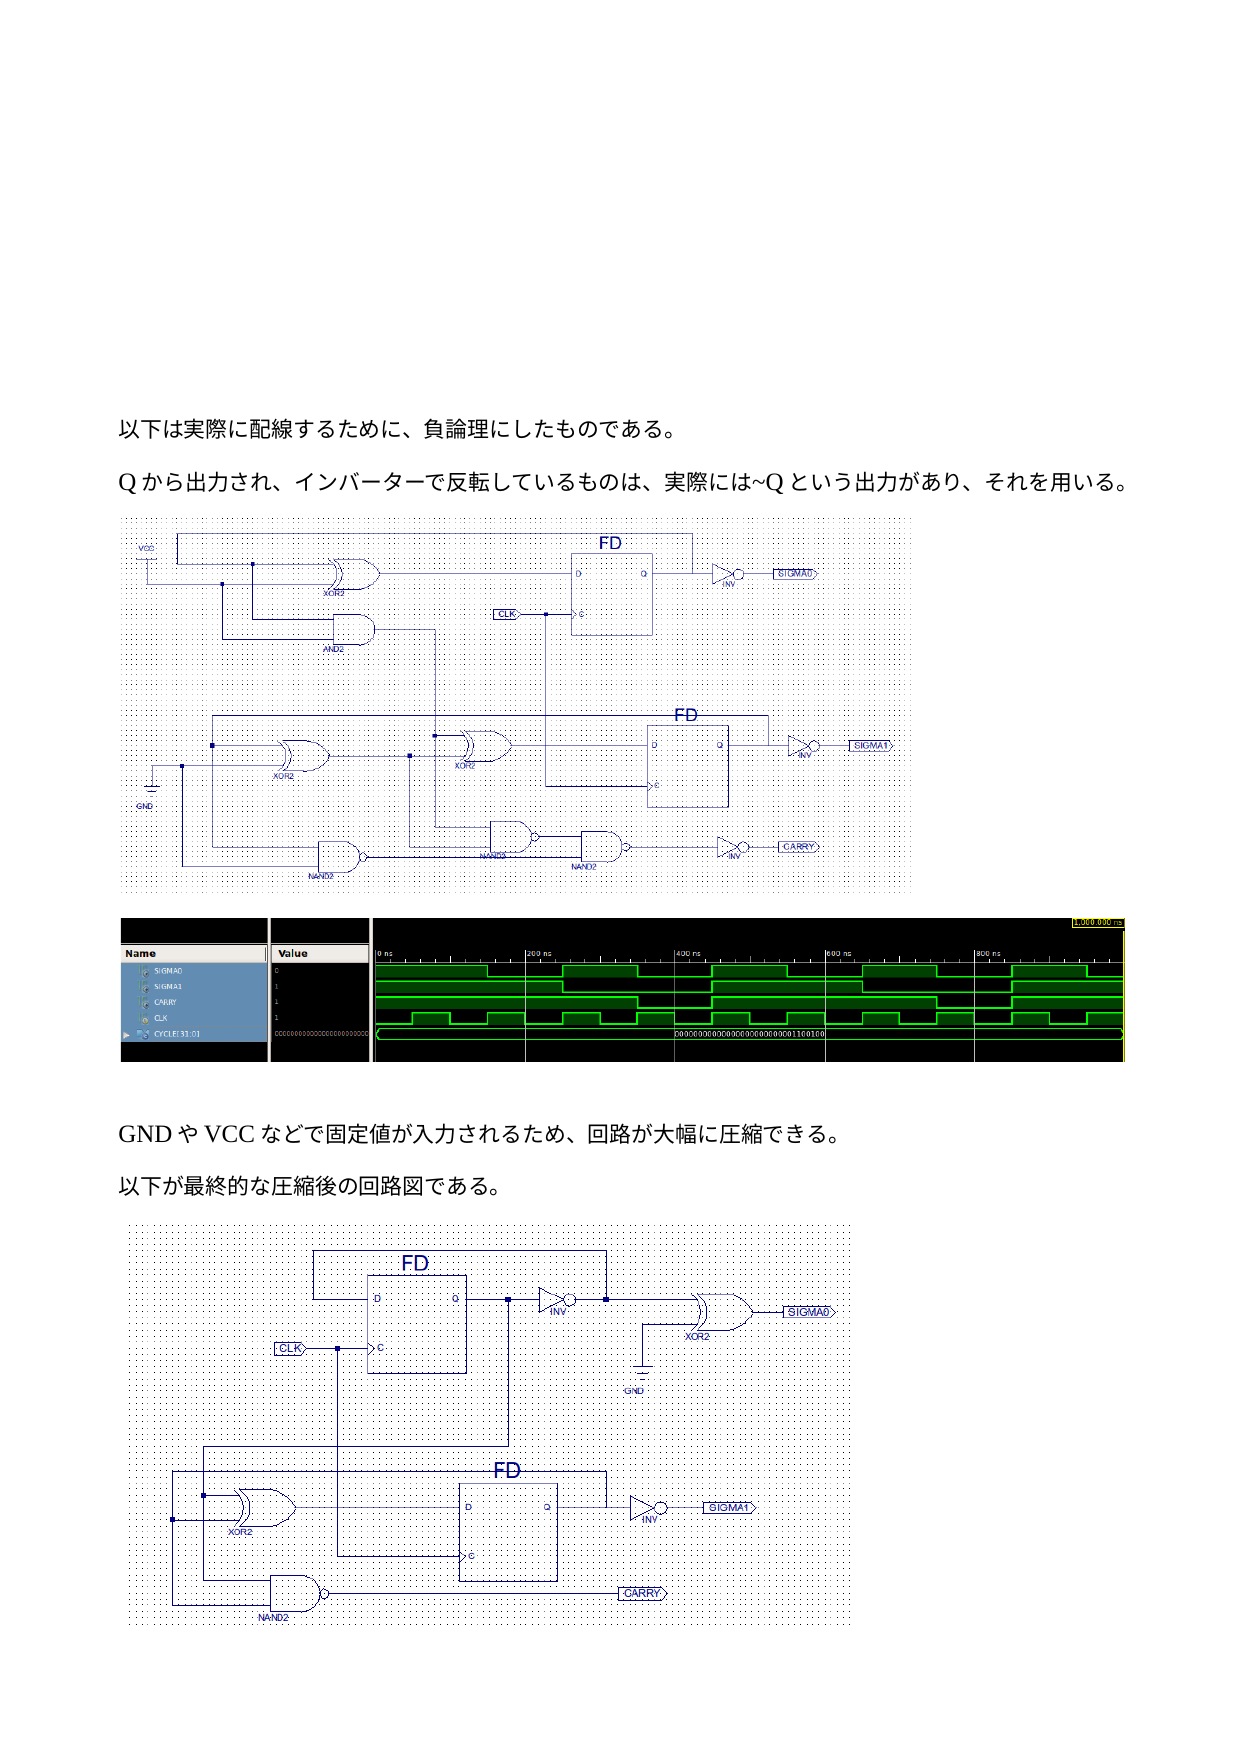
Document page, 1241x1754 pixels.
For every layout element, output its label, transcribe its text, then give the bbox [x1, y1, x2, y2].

text Qから出力され、インバーターで反転しているものは、実際には~Qという出力があり、それを用いる。 [118, 465, 1122, 497]
picture [120, 918, 1125, 1062]
picture [116, 517, 913, 895]
picture [125, 1223, 853, 1626]
text GNDやVCCなどで固定値が入力されるため、回路が大幅に圧縮できる。 [118, 1117, 1122, 1148]
text 以下が最終的な圧縮後の回路図である。 [118, 1169, 1122, 1201]
text 以下は実際に配線するために、負論理にしたものである。 [118, 412, 1122, 444]
